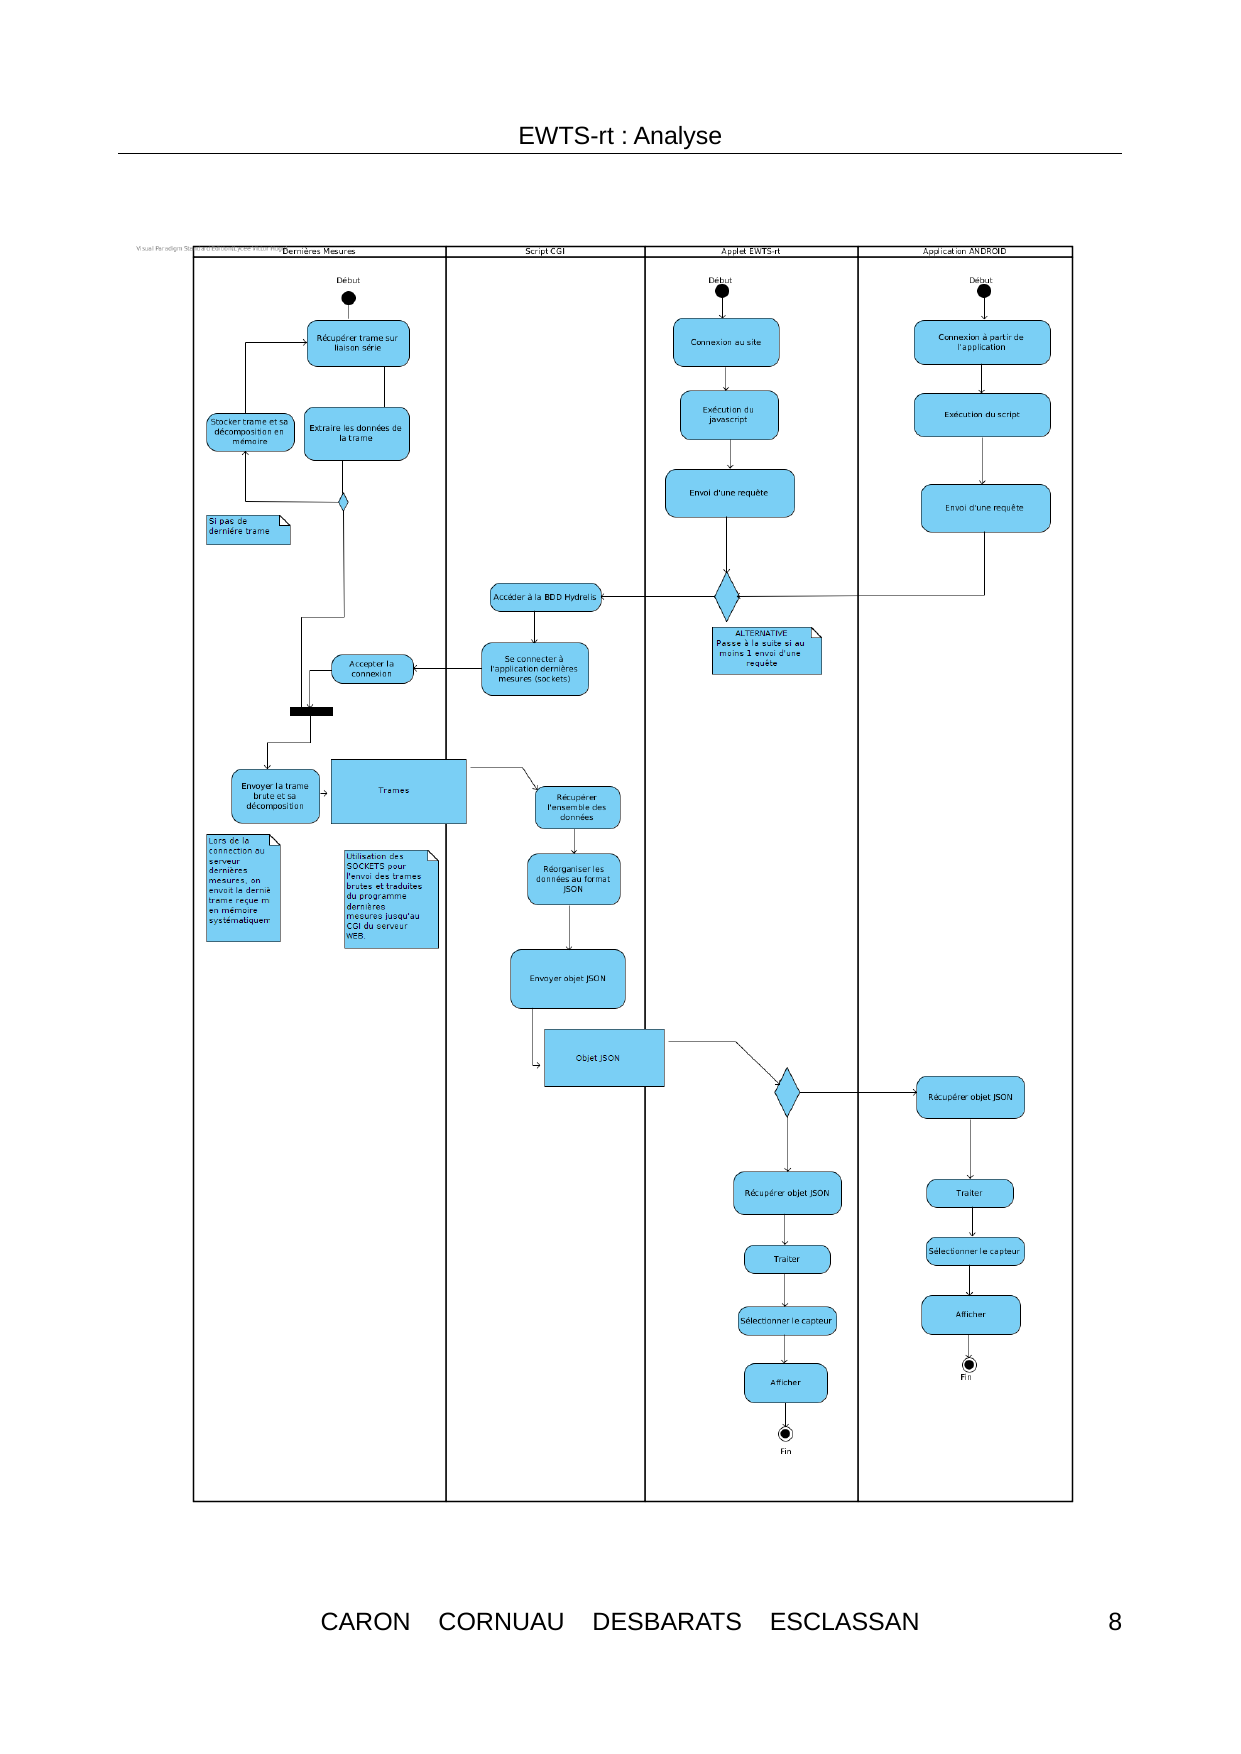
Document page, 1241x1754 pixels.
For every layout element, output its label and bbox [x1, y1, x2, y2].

picture [136, 243, 1076, 1505]
